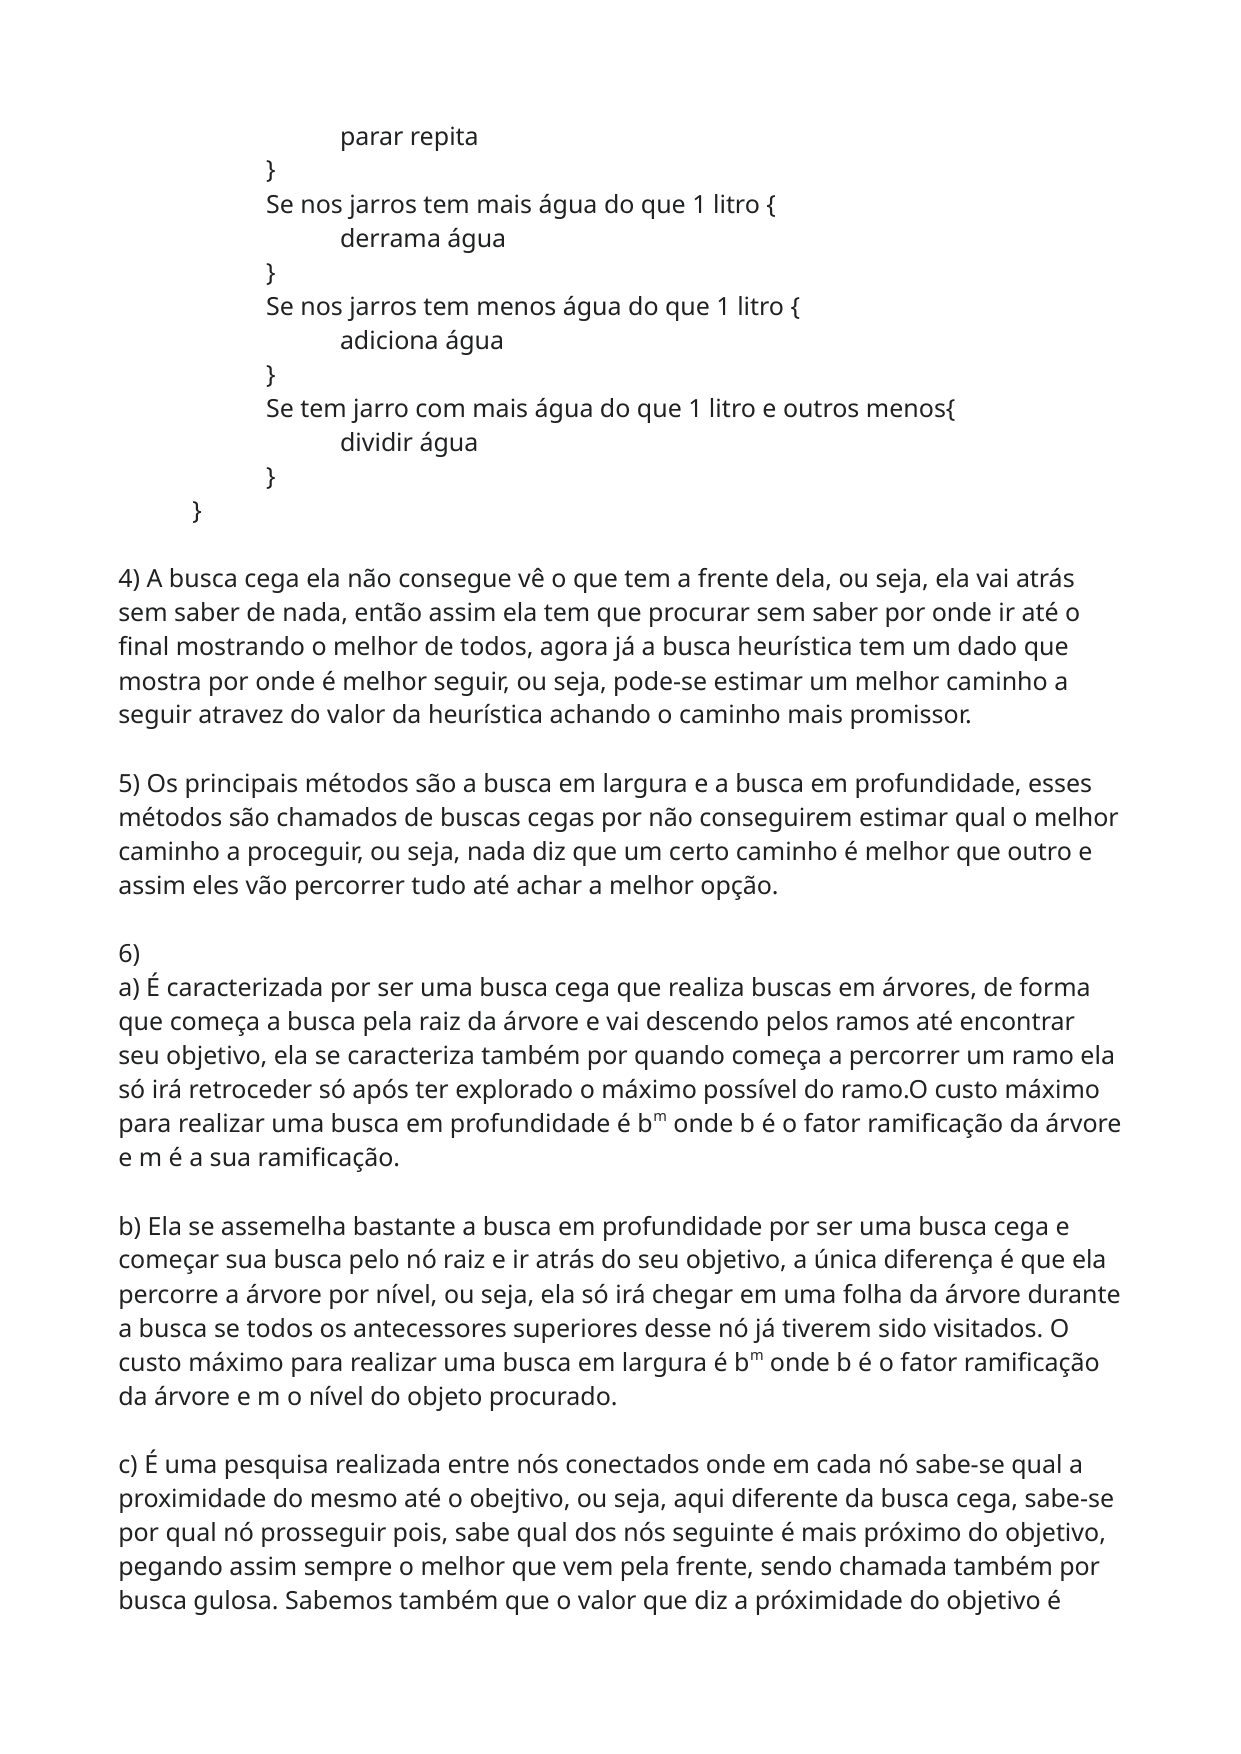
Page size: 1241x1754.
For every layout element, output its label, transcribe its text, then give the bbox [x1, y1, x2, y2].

text Se nos jarros tem mais água do que 1 litro { [118, 186, 1122, 220]
text } [118, 459, 1122, 493]
text parar repita [118, 118, 1122, 152]
text } [118, 493, 1122, 527]
text Se nos jarros tem menos água do que 1 litro { [118, 288, 1122, 322]
text } [118, 357, 1122, 391]
text adiciona água [118, 322, 1122, 357]
text a) É caracterizada por ser uma busca cega que realiza buscas em árvores, de forma que começa a busca pela raiz da árvore e vai descendo pelos ramos até encontrar seu objetivo, ela se caracteriza também por quando começa a percorrer um ramo ela só irá retroceder só após ter explorado o máximo possível do ramo.O custo máximo para realizar uma busca em profundidade é bm onde b é o fator ramificação da árvore e m é a sua ramificação. [118, 970, 1122, 1174]
text derrama água [118, 220, 1122, 254]
text } [118, 254, 1122, 288]
text b) Ela se assemelha bastante a busca em profundidade por ser uma busca cega e começar sua busca pelo nó raiz e ir atrás do seu objetivo, a única diferença é que ela percorre a árvore por nível, ou seja, ela só irá chegar em uma folha da árvore durante a busca se todos os antecessores superiores desse nó já tiverem sido visitados. O custo máximo para realizar uma busca em largura é bm onde b é o fator ramificação da árvore e m o nível do objeto procurado. [118, 1208, 1122, 1412]
text 4) A busca cega ela não consegue vê o que tem a frente dela, ou seja, ela vai atrás sem saber de nada, então assim ela tem que procurar sem saber por onde ir até o final mostrando o melhor de todos, agora já a busca heurística tem um dado que mostra por onde é melhor seguir, ou seja, pode-se estimar um melhor caminho a seguir atravez do valor da heurística achando o caminho mais promissor. [118, 561, 1122, 731]
text 5) Os principais métodos são a busca em largura e a busca em profundidade, esses métodos são chamados de buscas cegas por não conseguirem estimar qual o melhor caminho a proceguir, ou seja, nada diz que um certo caminho é melhor que outro e assim eles vão percorrer tudo até achar a melhor opção. [118, 765, 1122, 902]
text dividir água [118, 425, 1122, 459]
text c) É uma pesquisa realizada entre nós conectados onde em cada nó sabe-se qual a proximidade do mesmo até o obejtivo, ou seja, aqui diferente da busca cega, sabe-se por qual nó prosseguir pois, sabe qual dos nós seguinte é mais próximo do objetivo, pegando assim sempre o melhor que vem pela frente, sendo chamada também por busca gulosa. Sabemos também que o valor que diz a próximidade do objetivo é [118, 1447, 1122, 1617]
text Se tem jarro com mais água do que 1 litro e outros menos{ [118, 391, 1122, 425]
text } [118, 152, 1122, 186]
text 6) [118, 936, 1122, 970]
